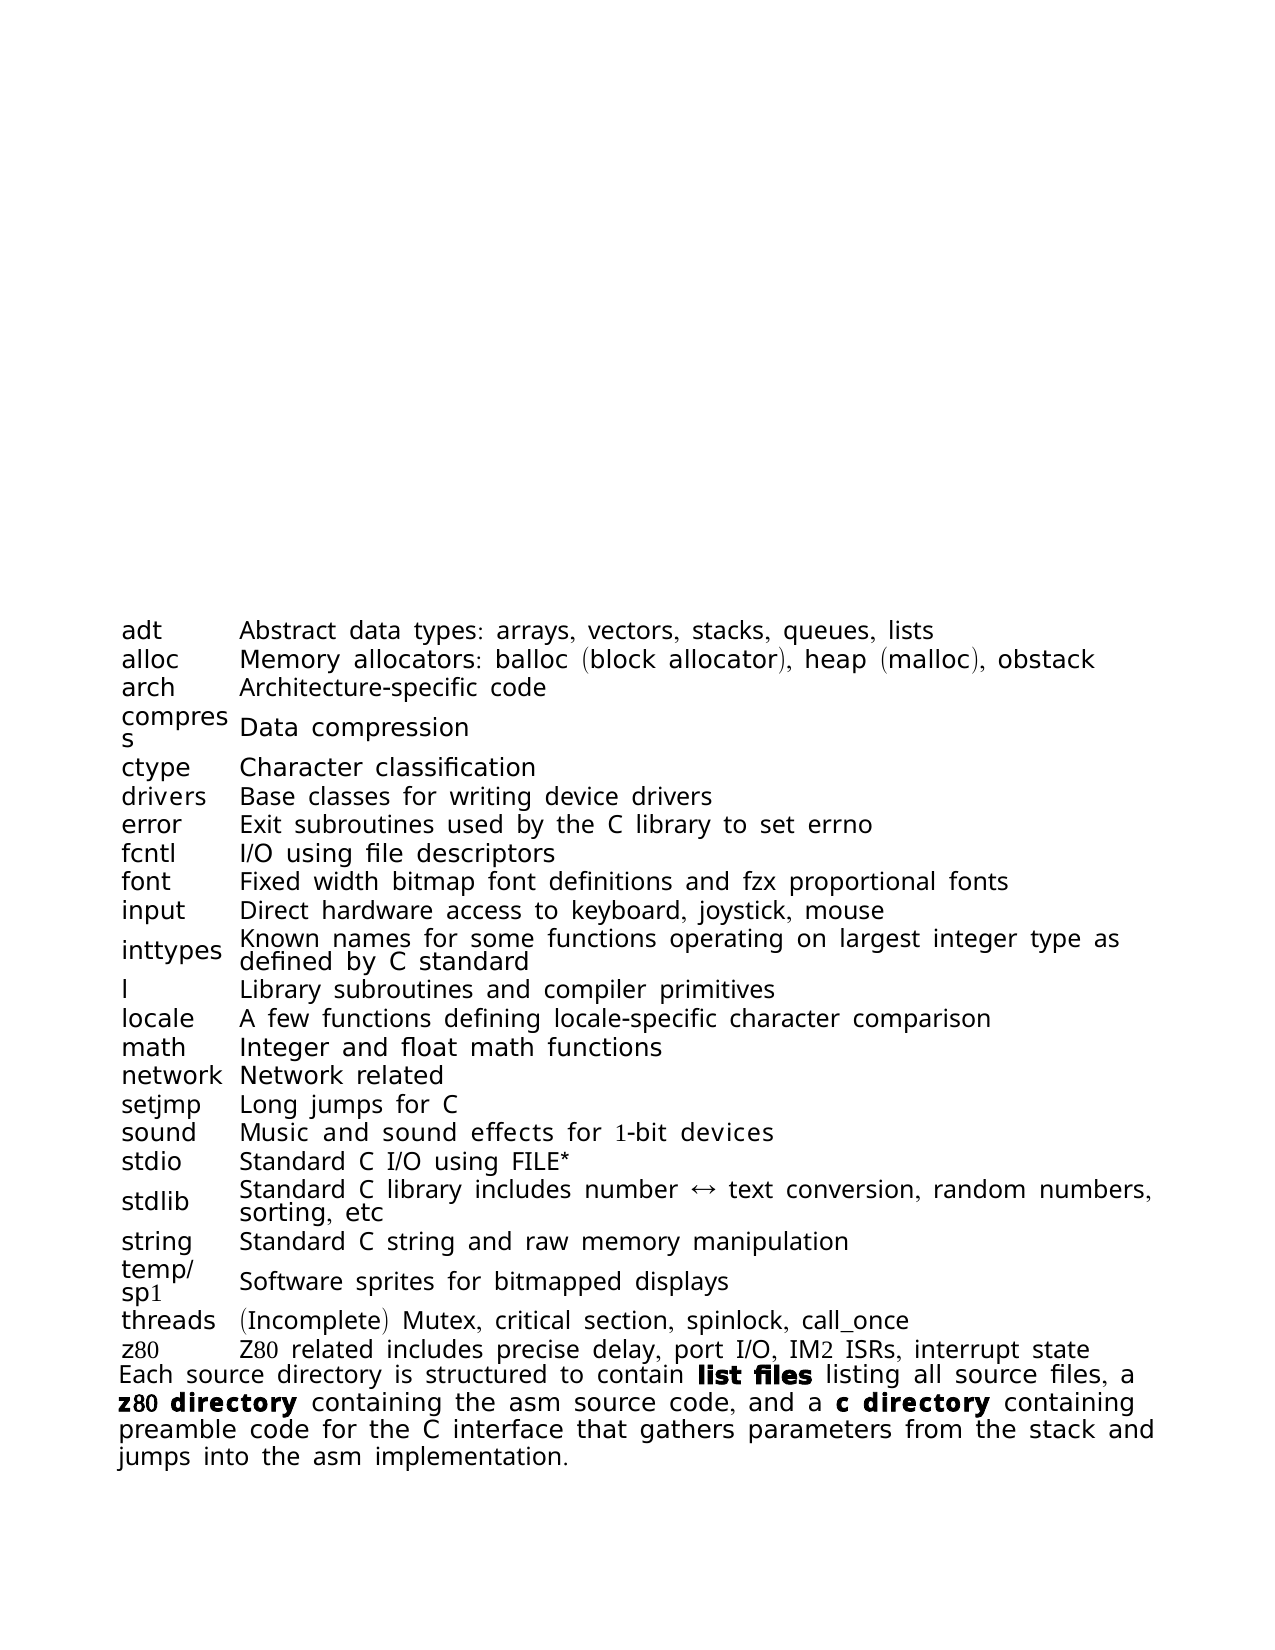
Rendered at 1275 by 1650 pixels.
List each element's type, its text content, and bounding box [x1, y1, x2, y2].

table_cell Memory allocators: balloc (block allocator), heap (malloc), obstack [236, 648, 1157, 676]
table_cell Character classification [236, 756, 1157, 785]
table_cell locale [118, 1007, 236, 1036]
table_cell ctype [118, 756, 236, 785]
table_cell Standard C library includes number ↔ text conversion, random numbers, sorting, etc [236, 1179, 1157, 1230]
table_cell I/O using file descriptors [236, 842, 1157, 870]
table_cell Data compression [236, 705, 1157, 756]
table_header adt [118, 619, 236, 648]
table_cell stdio [118, 1150, 236, 1178]
table_cell Music and sound effects for 1-bit devices [236, 1121, 1157, 1150]
table_cell Exit subroutines used by the C library to set errno [236, 813, 1157, 842]
table_cell inttypes [118, 928, 236, 979]
table_cell Direct hardware access to keyboard, joystick, mouse [236, 899, 1157, 927]
table_cell network [118, 1064, 236, 1093]
table_cell temp/sp1 [118, 1258, 236, 1309]
table_cell Fixed width bitmap font definitions and fzx proportional fonts [236, 870, 1157, 899]
table_cell setjmp [118, 1093, 236, 1121]
table_cell sound [118, 1121, 236, 1150]
table_cell Network related [236, 1064, 1157, 1093]
table_cell Standard C string and raw memory manipulation [236, 1230, 1157, 1258]
table_cell math [118, 1036, 236, 1064]
table_cell Standard C I/O using FILE* [236, 1150, 1157, 1178]
table_cell z80 [118, 1338, 236, 1367]
text Each source directory is structured to contain list files listing all source files, a z80 directory containing the asm source code, and a c directory containing preamble code for the C interface that gathers parameters from the stack and jumps into the asm implementation. [118, 1367, 1157, 1471]
table_cell threads [118, 1310, 236, 1338]
table_cell arch [118, 676, 236, 705]
table_cell Architecture-specific code [236, 676, 1157, 705]
table_cell compress [118, 705, 236, 756]
table_cell drivers [118, 785, 236, 813]
table_cell Known names for some functions operating on largest integer type as defined by C standard [236, 928, 1157, 979]
table_cell stdlib [118, 1179, 236, 1230]
table_cell Software sprites for bitmapped displays [236, 1258, 1157, 1309]
table_cell Library subroutines and compiler primitives [236, 979, 1157, 1007]
table_cell Base classes for writing device drivers [236, 785, 1157, 813]
table_cell Z80 related includes precise delay, port I/O, IM2 ISRs, interrupt state [236, 1338, 1157, 1367]
table_cell alloc [118, 648, 236, 676]
table_cell string [118, 1230, 236, 1258]
table_cell Integer and float math functions [236, 1036, 1157, 1064]
table_cell (Incomplete) Mutex, critical section, spinlock, call_once [236, 1310, 1157, 1338]
table_cell Long jumps for C [236, 1093, 1157, 1121]
table_cell fcntl [118, 842, 236, 870]
table_cell error [118, 813, 236, 842]
table_cell A few functions defining locale-specific character comparison [236, 1007, 1157, 1036]
table_cell l [118, 979, 236, 1007]
table_cell input [118, 899, 236, 927]
table_cell font [118, 870, 236, 899]
table_header Abstract data types: arrays, vectors, stacks, queues, lists [236, 619, 1157, 648]
